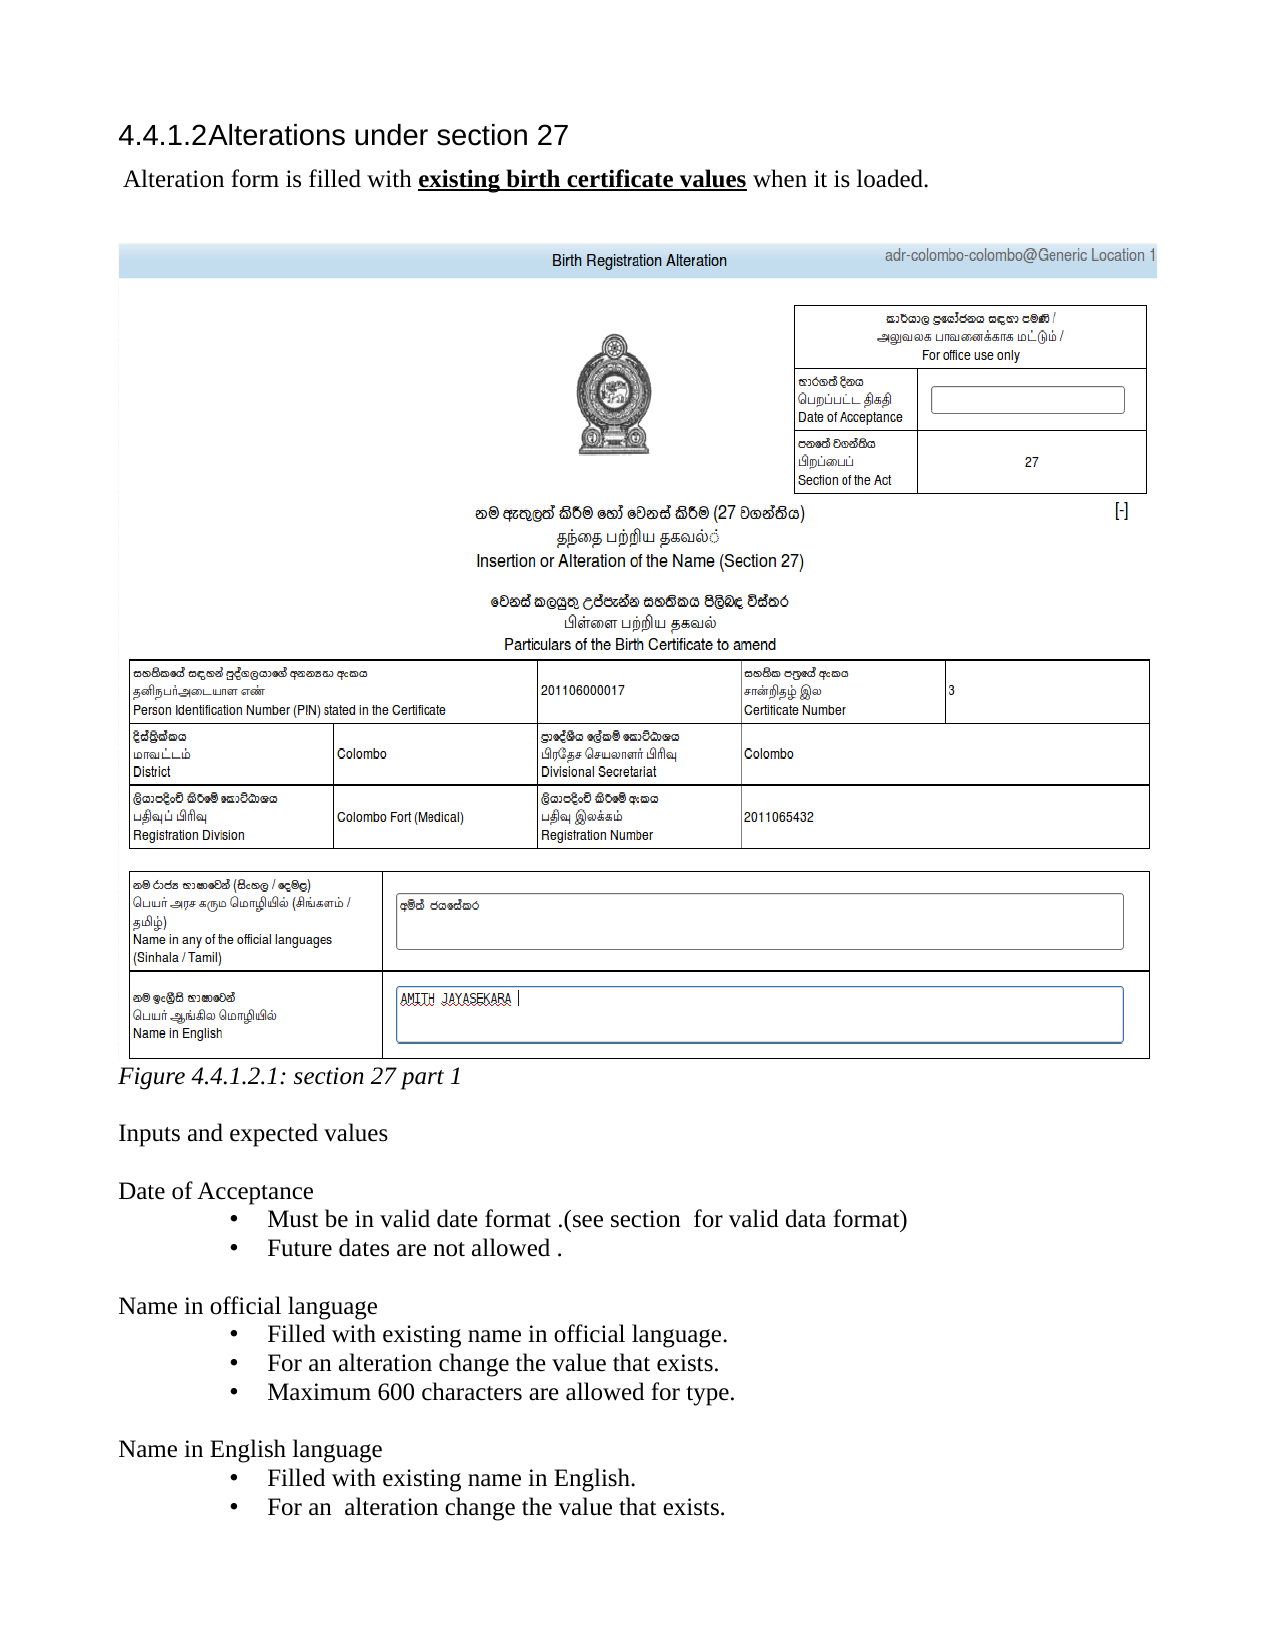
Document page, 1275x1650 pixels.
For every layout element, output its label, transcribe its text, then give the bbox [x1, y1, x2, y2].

text Date of Acceptance [118, 1176, 1157, 1204]
text Alteration form is filled with existing birth certificate values when it is loaded. [118, 164, 1157, 193]
text Figure 4.4.1.2.1: section 27 part 1 [118, 1061, 1157, 1089]
text Name in English language [118, 1434, 1157, 1463]
list Maximum 600 characters are allowed for type. [229, 1377, 1157, 1406]
subtitle Alterations under section 27 [118, 118, 1157, 152]
list Filled with existing name in English. [229, 1463, 1157, 1492]
picture [118, 243, 1158, 1061]
text Name in official language [118, 1291, 1157, 1319]
text Inputs and expected values [118, 1118, 1157, 1147]
list Must be in valid date format .(see section for valid data format) [229, 1204, 1157, 1233]
list Filled with existing name in official language. [229, 1319, 1157, 1348]
list For an alteration change the value that exists. [229, 1348, 1157, 1377]
list For an alteration change the value that exists. [229, 1492, 1157, 1521]
list Future dates are not allowed . [229, 1233, 1157, 1262]
